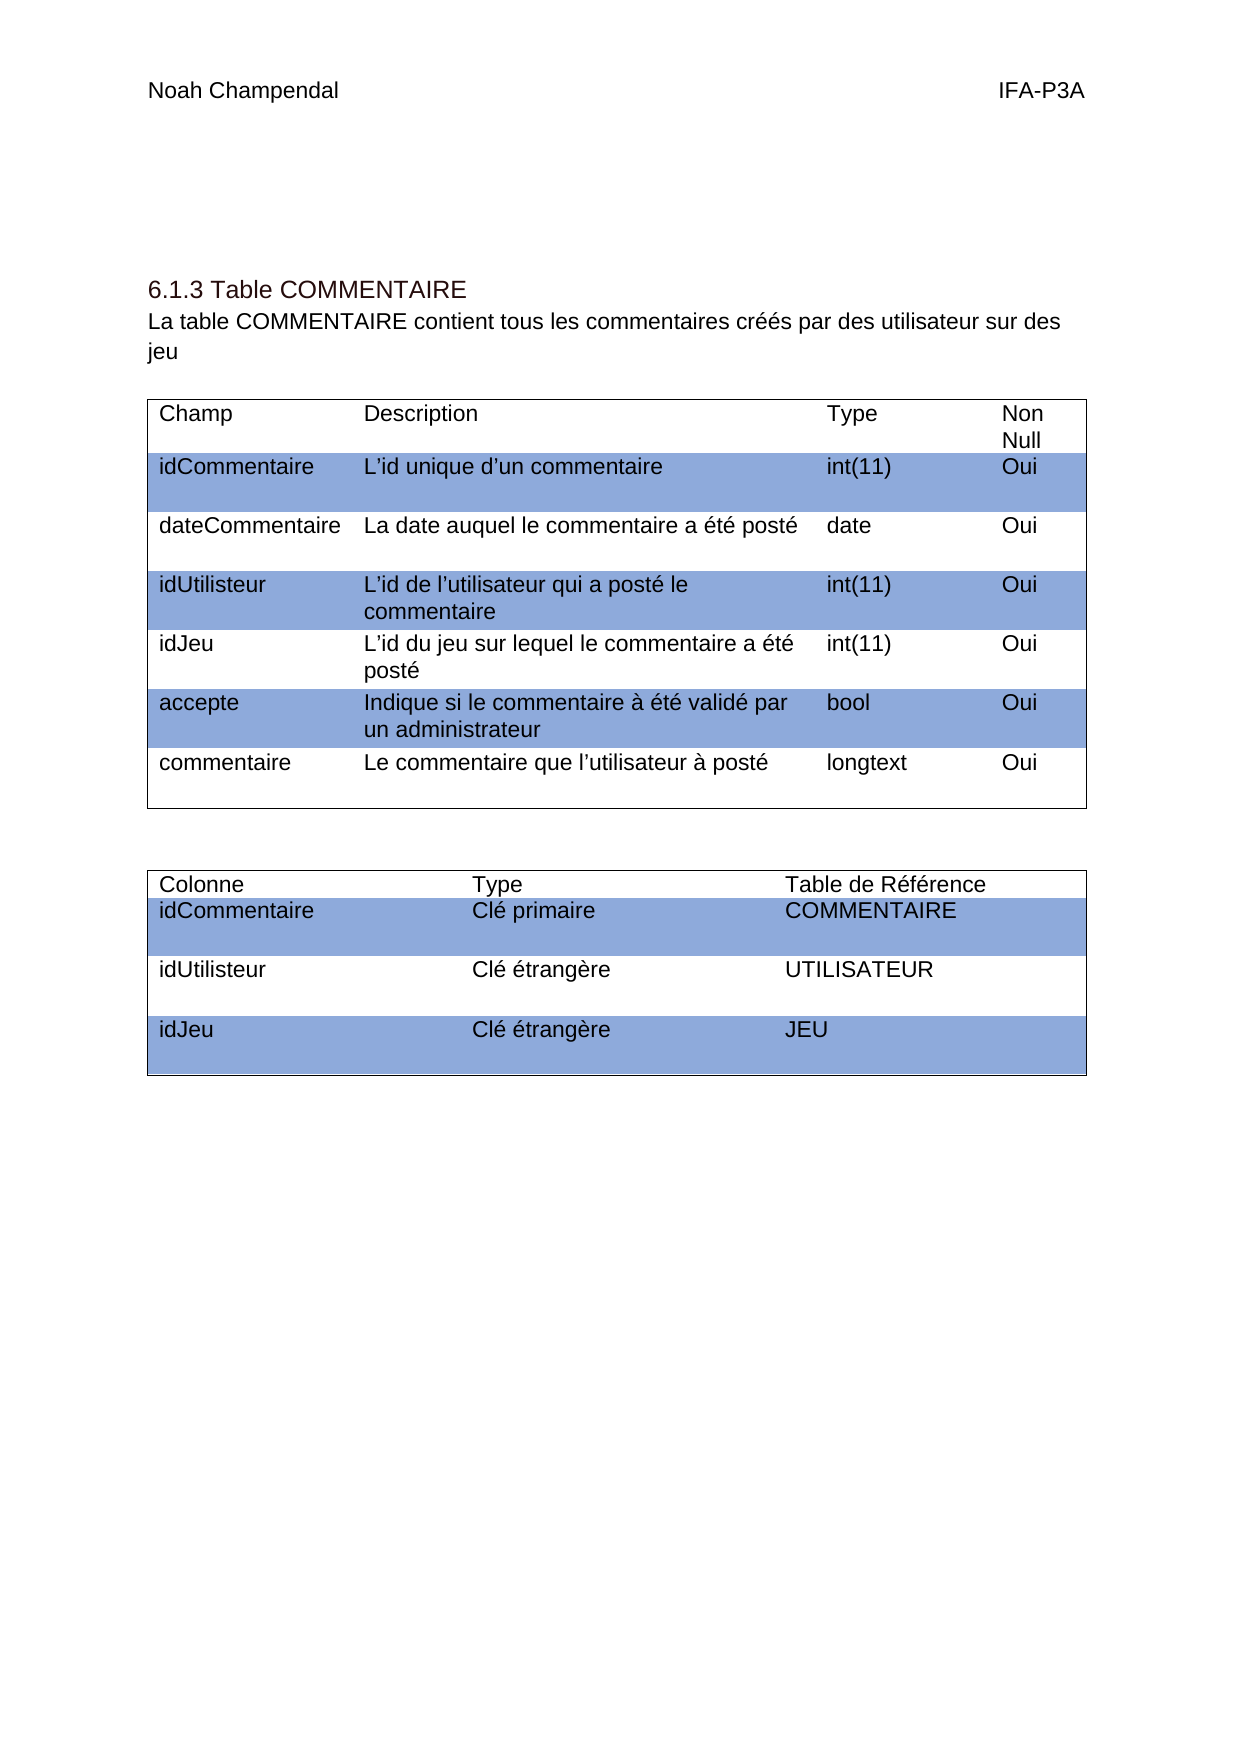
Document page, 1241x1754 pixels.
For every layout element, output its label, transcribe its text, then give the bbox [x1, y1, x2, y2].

table_cell dateCommentaire [148, 512, 352, 571]
table_cell int(11) [815, 453, 990, 512]
table_cell idCommentaire [148, 453, 352, 512]
table_header Type [815, 400, 990, 453]
table_cell idUtilisteur [148, 956, 461, 1016]
table_cell Le commentaire que l’utilisateur à posté [352, 749, 815, 807]
table_cell Oui [990, 453, 1086, 512]
table_cell Oui [990, 512, 1086, 571]
table_cell JEU [774, 1016, 1086, 1074]
table_cell Oui [990, 689, 1086, 748]
table_header Description [352, 400, 815, 453]
table_cell Indique si le commentaire à été validé par un administrateur [352, 689, 815, 748]
table_cell UTILISATEUR [774, 956, 1086, 1016]
table_cell L’id de l’utilisateur qui a posté le commentaire [352, 571, 815, 630]
table_cell int(11) [815, 630, 990, 689]
table_cell idJeu [148, 630, 352, 689]
table_cell COMMENTAIRE [774, 898, 1086, 956]
text La table COMMENTAIRE contient tous les commentaires créés par des utilisateur sur des jeu [148, 308, 1093, 364]
table_cell idJeu [148, 1016, 461, 1074]
table_header Type [461, 871, 774, 897]
table_cell L’id unique d’un commentaire [352, 453, 815, 512]
table_header Table de Référence [774, 871, 1086, 897]
table_cell date [815, 512, 990, 571]
table_cell idCommentaire [148, 898, 461, 956]
table_cell bool [815, 689, 990, 748]
table_cell Clé primaire [461, 898, 774, 956]
table_header Non Null [990, 400, 1086, 453]
table_cell La date auquel le commentaire a été posté [352, 512, 815, 571]
table_cell idUtilisteur [148, 571, 352, 630]
table_cell Clé étrangère [461, 956, 774, 1016]
table_cell int(11) [815, 571, 990, 630]
table_header Champ [148, 400, 352, 453]
table_cell L’id du jeu sur lequel le commentaire a été posté [352, 630, 815, 689]
table_cell Oui [990, 630, 1086, 689]
table_cell commentaire [148, 749, 352, 807]
table_header Colonne [148, 871, 461, 897]
table_cell Oui [990, 571, 1086, 630]
table_cell Oui [990, 749, 1086, 807]
subtitle 6.1.3 Table COMMENTAIRE [148, 275, 1093, 303]
table_cell Clé étrangère [461, 1016, 774, 1074]
table_cell longtext [815, 749, 990, 807]
table_cell accepte [148, 689, 352, 748]
